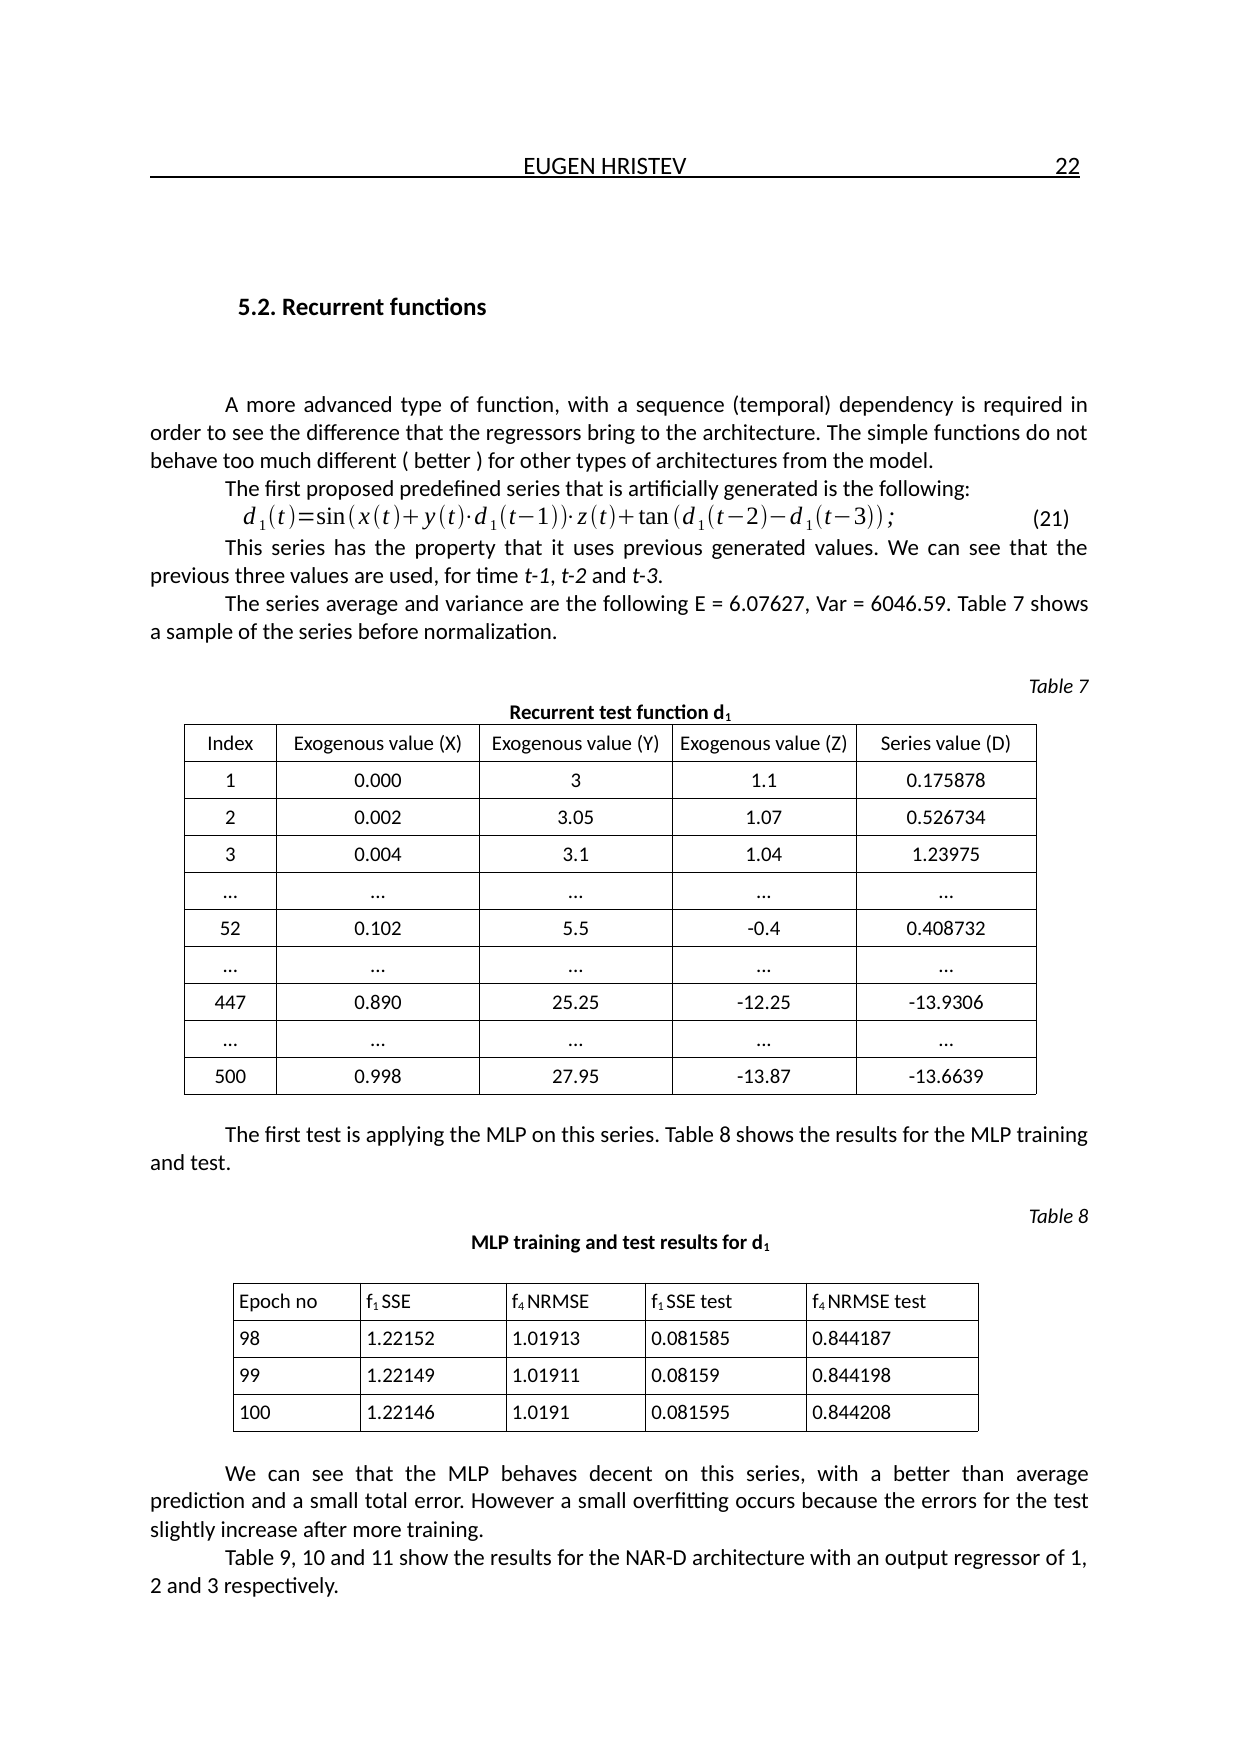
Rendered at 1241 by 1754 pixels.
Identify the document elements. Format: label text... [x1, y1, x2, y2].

table_header Exogenous value (Y) [480, 725, 672, 761]
table_cell 1.23975 [857, 836, 1036, 872]
table_cell 99 [234, 1358, 360, 1393]
table_cell 2 [185, 799, 276, 835]
table_cell ... [857, 1021, 1036, 1057]
table_header f4 NRMSE test [807, 1284, 978, 1319]
table_cell ... [185, 873, 276, 909]
table_cell ... [480, 1021, 672, 1057]
text We can see that the MLP behaves decent on this series, with a better than average prediction and a small total error. However a small overfitting occurs because the errors for the test slightly increase after more training. [150, 1459, 1090, 1543]
text Table 9, 10 and 11 show the results for the NAR-D architecture with an output regressor of 1, 2 and 3 respectively. [150, 1543, 1090, 1599]
table_cell 500 [185, 1058, 276, 1094]
table_cell ... [673, 873, 856, 909]
table_cell 3.1 [480, 836, 672, 872]
table_header Series value (D) [857, 725, 1036, 761]
table_header f1 SSE [361, 1284, 506, 1319]
text Table 7 [150, 673, 1090, 699]
table_cell 1.01911 [507, 1358, 645, 1393]
table_cell 0.844208 [807, 1395, 978, 1431]
table_cell -13.6639 [857, 1058, 1036, 1094]
table_cell 0.175878 [857, 762, 1036, 798]
table_cell 447 [185, 984, 276, 1020]
table_cell 0.102 [277, 910, 479, 946]
table_cell 0.08159 [646, 1358, 806, 1393]
text (21) [150, 502, 1090, 533]
table_header Exogenous value (Z) [673, 725, 856, 761]
table_cell -13.9306 [857, 984, 1036, 1020]
table_header Epoch no [234, 1284, 360, 1319]
table_cell 1.22149 [361, 1358, 506, 1393]
table_header Index [185, 725, 276, 761]
table_cell 5.5 [480, 910, 672, 946]
table_cell 3.05 [480, 799, 672, 835]
table_cell 1.01913 [507, 1321, 645, 1357]
table_cell 100 [234, 1395, 360, 1431]
table_cell 0.408732 [857, 910, 1036, 946]
table_cell ... [673, 1021, 856, 1057]
table_cell 98 [234, 1321, 360, 1357]
table_cell 1.07 [673, 799, 856, 835]
table_cell 1.0191 [507, 1395, 645, 1431]
text Recurrent test function d1 [150, 699, 1090, 724]
table_cell 3 [480, 762, 672, 798]
table_cell ... [185, 1021, 276, 1057]
table_cell ... [857, 947, 1036, 983]
table_cell 0.081595 [646, 1395, 806, 1431]
table_cell 0.000 [277, 762, 479, 798]
text A more advanced type of function, with a sequence (temporal) dependency is required in order to see the difference that the regressors bring to the architecture. The simple functions do not behave too much different ( better ) for other types of architectures from the model. [150, 390, 1090, 474]
table_cell 27.95 [480, 1058, 672, 1094]
table_cell 1.04 [673, 836, 856, 872]
text The first test is applying the MLP on this series. Table 8 shows the results for the MLP training and test. [150, 1120, 1090, 1176]
subtitle 5.2. Recurrent functions [210, 291, 1090, 322]
table_header Exogenous value (X) [277, 725, 479, 761]
table_header f1 SSE test [646, 1284, 806, 1319]
table_cell ... [673, 947, 856, 983]
table_header f4 NRMSE [507, 1284, 645, 1319]
table_cell 0.081585 [646, 1321, 806, 1357]
table_cell 0.526734 [857, 799, 1036, 835]
table_cell 1.22152 [361, 1321, 506, 1357]
text The series average and variance are the following E = 6.07627, Var = 6046.59. Table 7 shows a sample of the series before normalization. [150, 589, 1090, 646]
table_cell ... [480, 947, 672, 983]
table_cell 25.25 [480, 984, 672, 1020]
table_cell 1.22146 [361, 1395, 506, 1431]
table_cell 0.002 [277, 799, 479, 835]
table_cell 0.844187 [807, 1321, 978, 1357]
table_cell -0.4 [673, 910, 856, 946]
table_cell ... [480, 873, 672, 909]
text The first proposed predefined series that is artificially generated is the following: [150, 474, 1090, 502]
table_cell ... [277, 947, 479, 983]
table_cell 0.844198 [807, 1358, 978, 1393]
table_cell -13.87 [673, 1058, 856, 1094]
table_cell 0.890 [277, 984, 479, 1020]
table_cell ... [277, 1021, 479, 1057]
table_cell ... [277, 873, 479, 909]
table_cell 1 [185, 762, 276, 798]
table_cell 1.1 [673, 762, 856, 798]
table_cell 0.998 [277, 1058, 479, 1094]
text This series has the property that it uses previous generated values. We can see that the previous three values are used, for time t-1, t-2 and t-3. [150, 533, 1090, 589]
text MLP training and test results for d1 [150, 1229, 1090, 1254]
table_cell ... [185, 947, 276, 983]
table_cell 0.004 [277, 836, 479, 872]
table_cell ... [857, 873, 1036, 909]
table_cell 3 [185, 836, 276, 872]
table_cell -12.25 [673, 984, 856, 1020]
table_cell 52 [185, 910, 276, 946]
text Table 8 [150, 1204, 1090, 1229]
